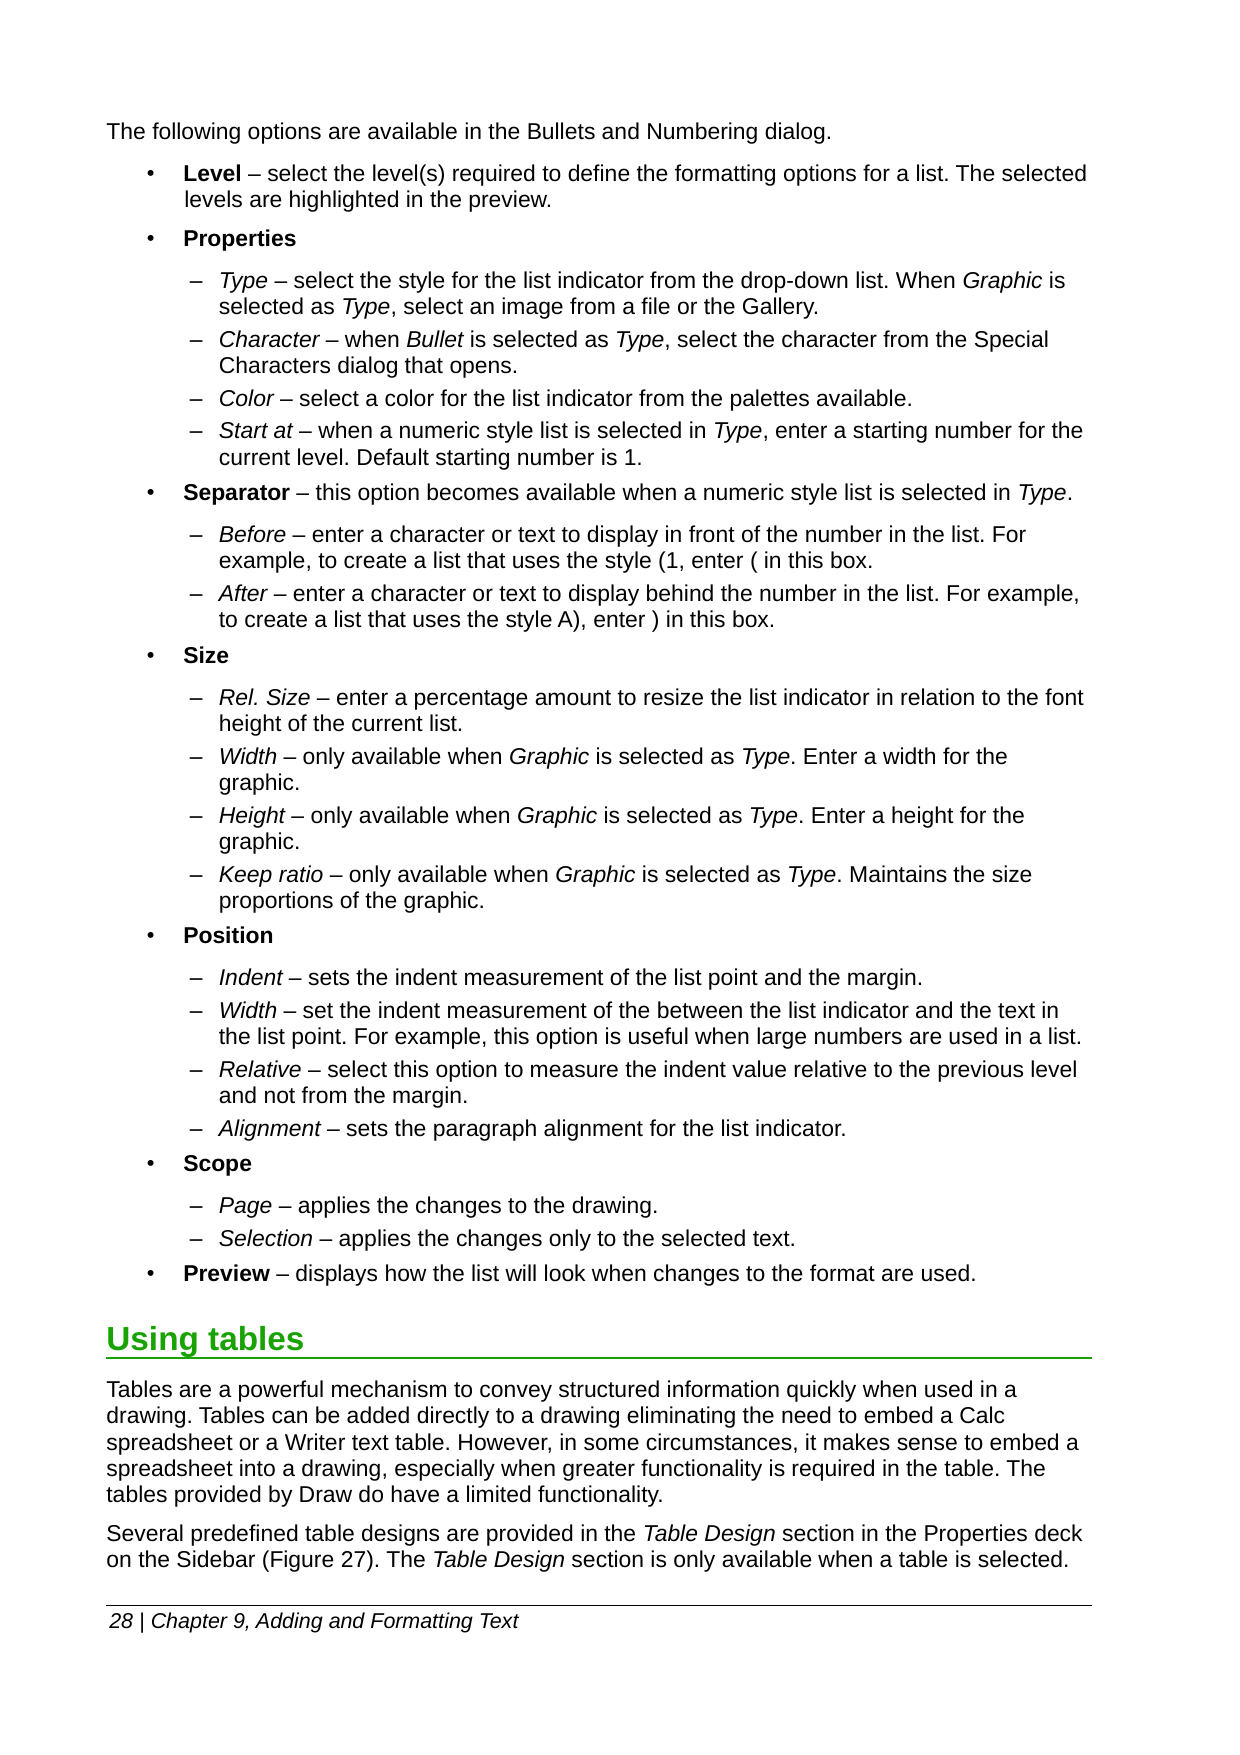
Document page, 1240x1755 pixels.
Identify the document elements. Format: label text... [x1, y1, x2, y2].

list Properties [144, 222, 1092, 254]
list Separator – this option becomes available when a numeric style list is selected in Type. [144, 476, 1092, 508]
list Start at – when a numeric style list is selected in Type, enter a starting number for the current level. Default starting number is 1. [189, 417, 1092, 470]
list Width – only available when Graphic is selected as Type. Enter a width for the graphic. [189, 743, 1092, 795]
text The following options are available in the Bullets and Numbering dialog. [106, 118, 1092, 144]
list After – enter a character or text to display behind the number in the list. For example, to create a list that uses the style A), enter ) in this box. [189, 580, 1092, 633]
list Preview – displays how the list will look when changes to the format are used. [144, 1257, 1092, 1289]
list Size [144, 639, 1092, 671]
list Height – only available when Graphic is selected as Type. Enter a height for the graphic. [189, 802, 1092, 854]
list Alignment – sets the paragraph alignment for the list indicator. [189, 1115, 1092, 1141]
list Level – select the level(s) required to define the formatting options for a list. The selected levels are highlighted in the preview. [144, 157, 1092, 213]
list Character – when Bullet is selected as Type, select the character from the Special Characters dialog that opens. [189, 326, 1092, 378]
list Color – select a color for the list indicator from the palettes available. [189, 385, 1092, 411]
text Tables are a powerful mechanism to convey structured information quickly when used in a drawing. Tables can be added directly to a drawing eliminating the need to embed a Calc spreadsheet or a Writer text table. However, in some circumstances, it makes sense to embed a spreadsheet into a drawing, especially when greater functionality is required in the table. The tables provided by Draw do have a limited functionality. [106, 1376, 1092, 1507]
list Selection – applies the changes only to the selected text. [189, 1224, 1092, 1251]
list Scope [144, 1147, 1092, 1179]
list Type – select the style for the list indicator from the drop-down list. When Graphic is selected as Type, select an image from a file or the Gallery. [189, 267, 1092, 319]
list Page – applies the changes to the drawing. [189, 1192, 1092, 1218]
list Keep ratio – only available when Graphic is selected as Type. Maintains the size proportions of the graphic. [189, 861, 1092, 913]
subtitle Using tables [106, 1318, 1092, 1357]
list Before – enter a character or text to display in front of the number in the list. For example, to create a list that uses the style (1, enter ( in this box. [189, 521, 1092, 574]
list Position [144, 919, 1092, 952]
list Indent – sets the indent measurement of the list point and the margin. [189, 964, 1092, 991]
list Rel. Size – enter a percentage amount to resize the list indicator in relation to the font height of the current list. [189, 684, 1092, 736]
text Several predefined table designs are provided in the Table Design section in the Properties deck on the Sidebar (Figure 27). The Table Design section is only available when a table is selected. [106, 1520, 1092, 1573]
list Relative – select this option to measure the indent value relative to the previous level and not from the margin. [189, 1056, 1092, 1108]
list Width – set the indent measurement of the between the list indicator and the text in the list point. For example, this option is useful when large numbers are used in a list. [189, 997, 1092, 1049]
